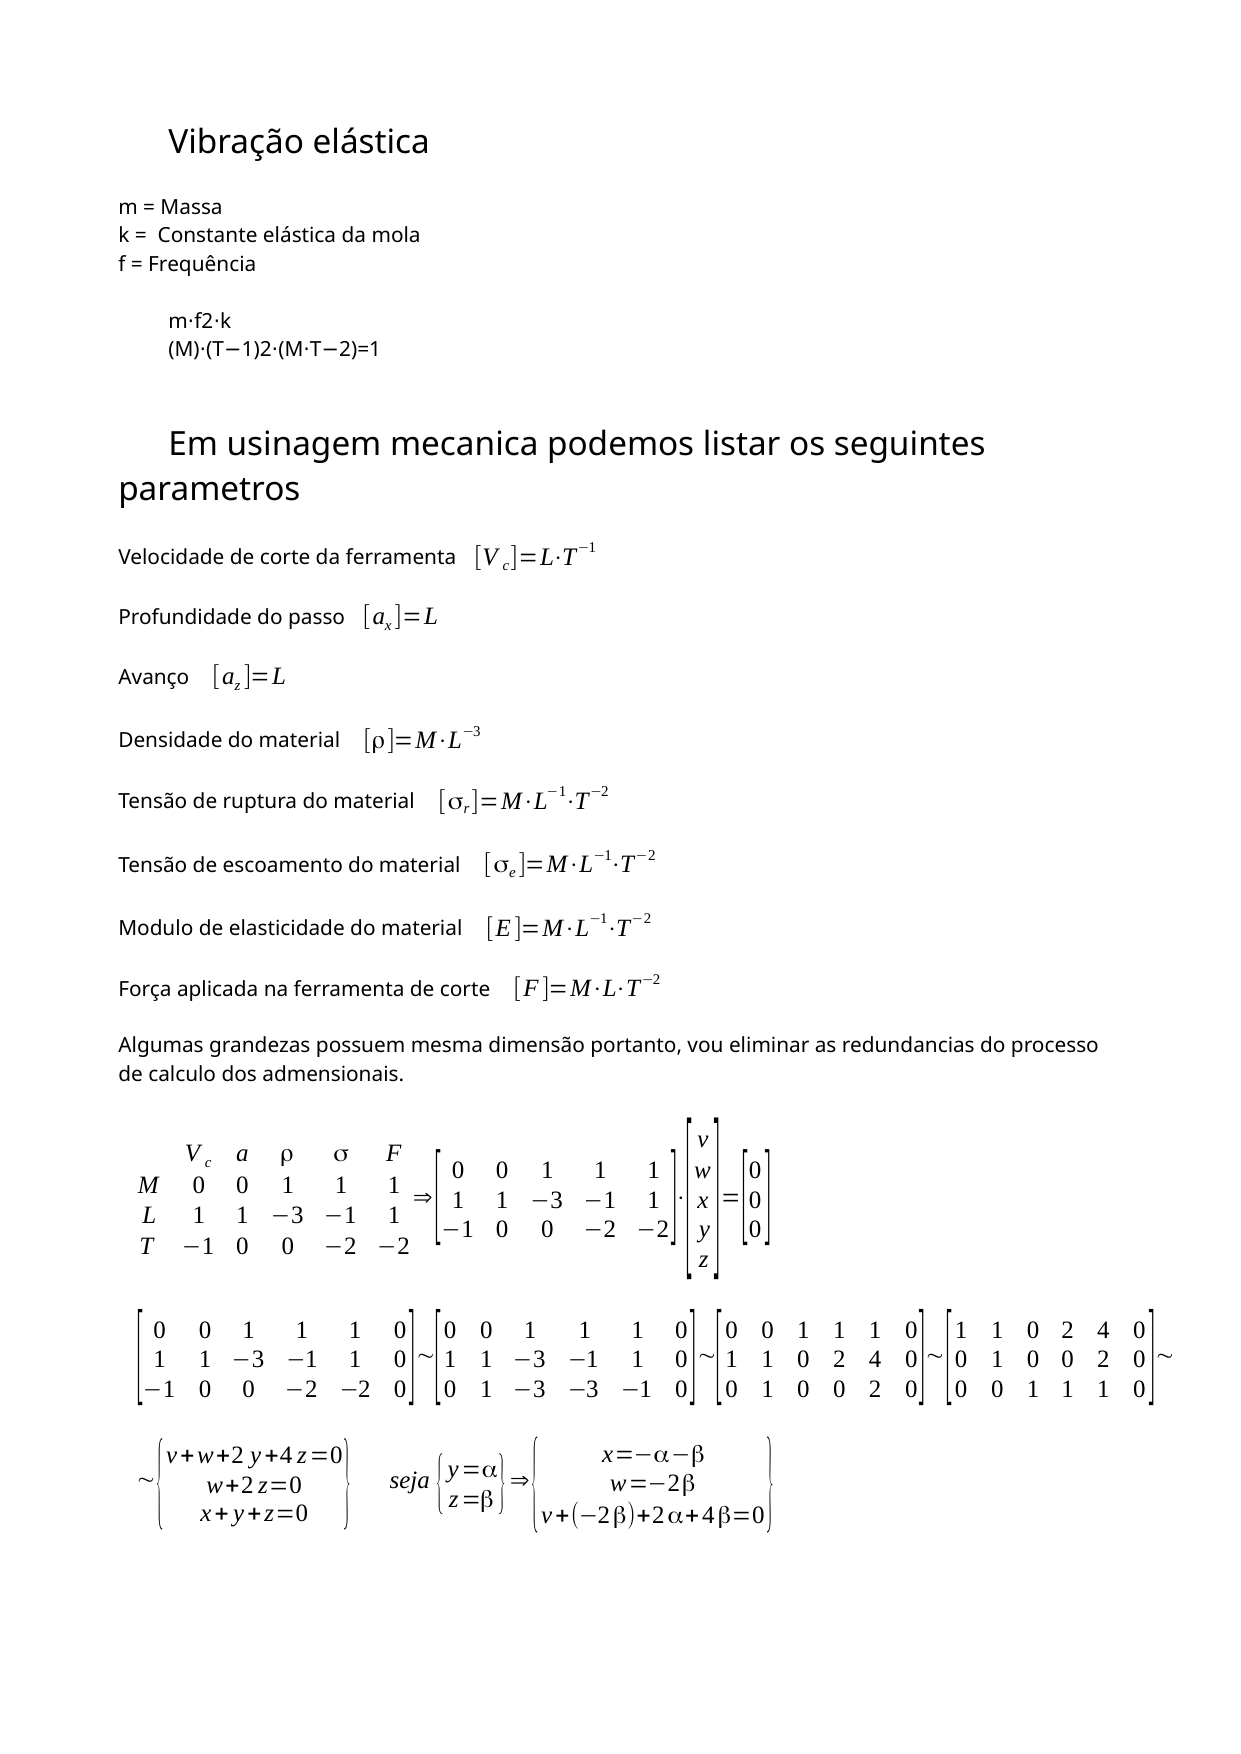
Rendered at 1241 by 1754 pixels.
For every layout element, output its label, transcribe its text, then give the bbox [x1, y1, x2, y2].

text Tensão de escoamento do material [118, 846, 1122, 881]
text Avanço [118, 662, 1122, 694]
text (M)⋅(T−1)2⋅(M⋅T−2)=1 [118, 334, 1122, 363]
text Densidade do material [118, 722, 1122, 754]
text Modulo de elasticidade do material [118, 910, 1122, 942]
text Força aplicada na ferramenta de corte [118, 970, 1122, 1002]
text k = Constante elástica da mola [118, 220, 1122, 249]
text Algumas grandezas possuem mesma dimensão portanto, vou eliminar as redundancias do processo de calculo dos admensionais. [118, 1031, 1122, 1087]
text m = Massa [118, 192, 1122, 220]
text Profundidade do passo [118, 602, 1122, 634]
text m⋅f2⋅k [118, 306, 1122, 334]
text Tensão de ruptura do material [118, 783, 1122, 818]
text Velocidade de corte da ferramenta [118, 539, 1122, 574]
text f = Frequência [118, 249, 1122, 277]
text Em usinagem mecanica podemos listar os seguintes parametros [118, 419, 1122, 510]
text Vibração elástica [118, 118, 1122, 163]
